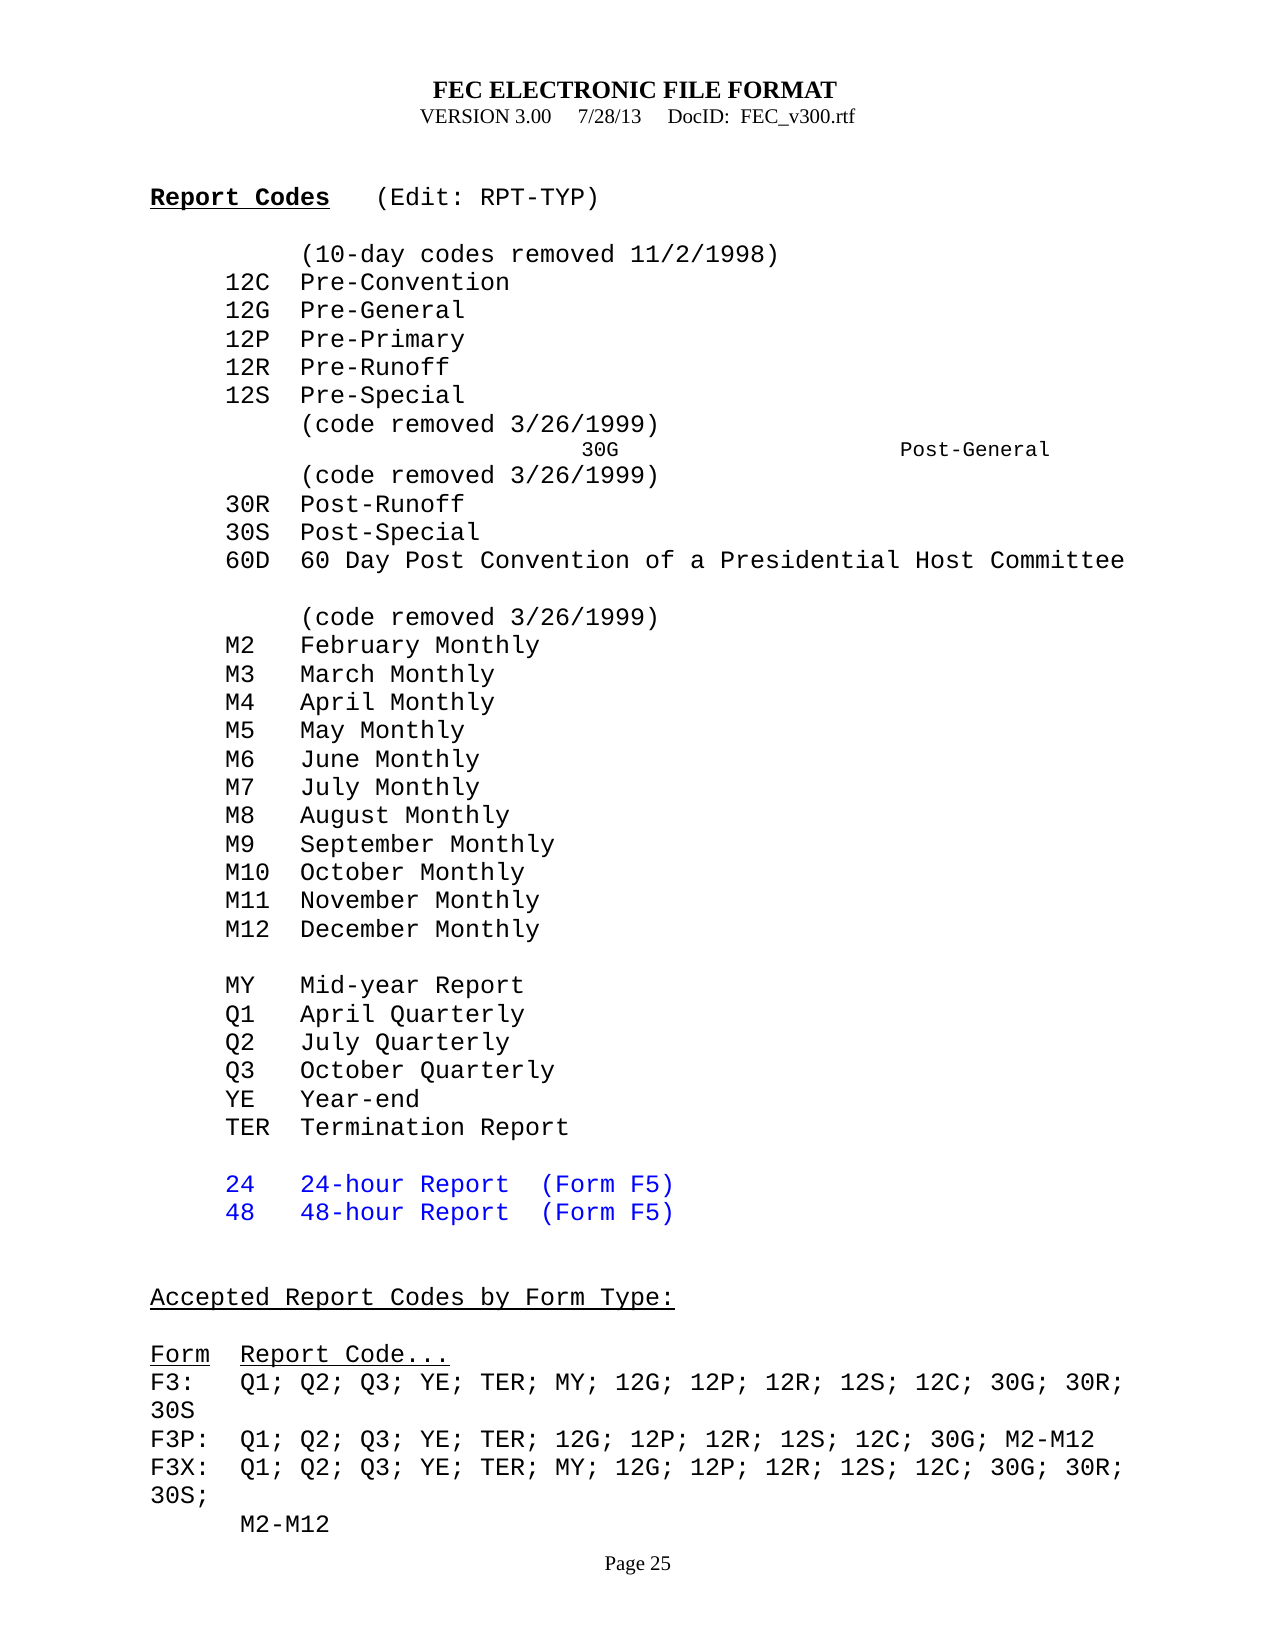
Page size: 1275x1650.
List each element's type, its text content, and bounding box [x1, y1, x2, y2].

text Accepted Report Codes by Form Type: [150, 1285, 1125, 1313]
text Form Report Code... [150, 1341, 1125, 1370]
text M6 June Monthly [150, 746, 1125, 775]
text MY Mid-year Report [150, 973, 1125, 1001]
text 12G Pre-General [150, 298, 1125, 326]
text 12C Pre-Convention [150, 269, 1125, 298]
text M9 September Monthly [150, 831, 1125, 860]
text TER Termination Report [150, 1115, 1125, 1143]
text 30G Post-General [150, 439, 1125, 463]
text F3X: Q1; Q2; Q3; YE; TER; MY; 12G; 12P; 12R; 12S; 12C; 30G; 30R; 30S; [150, 1455, 1125, 1511]
text M10 October Monthly [150, 860, 1125, 888]
text 12P Pre-Primary [150, 326, 1125, 354]
text 24 24-hour Report (Form F5) [150, 1171, 1125, 1200]
text 30R Post-Runoff [150, 491, 1125, 520]
text 12R Pre-Runoff [150, 354, 1125, 383]
text M4 April Monthly [150, 690, 1125, 718]
text F3: Q1; Q2; Q3; YE; TER; MY; 12G; 12P; 12R; 12S; 12C; 30G; 30R; 30S [150, 1370, 1125, 1426]
text M8 August Monthly [150, 803, 1125, 831]
text M2 February Monthly [150, 633, 1125, 661]
text M3 March Monthly [150, 661, 1125, 690]
text Q2 July Quarterly [150, 1030, 1125, 1058]
text 48 48-hour Report (Form F5) [150, 1200, 1125, 1228]
text Q1 April Quarterly [150, 1001, 1125, 1030]
text (10-day codes removed 11/2/1998) [150, 241, 1125, 269]
text M7 July Monthly [150, 775, 1125, 803]
text F3P: Q1; Q2; Q3; YE; TER; 12G; 12P; 12R; 12S; 12C; 30G; M2-M12 [150, 1426, 1125, 1455]
text M12 December Monthly [150, 916, 1125, 945]
text M5 May Monthly [150, 718, 1125, 746]
text Report Codes (Edit: RPT-TYP) [150, 184, 1125, 213]
text (code removed 3/26/1999) [150, 605, 1125, 633]
text 30S Post-Special [150, 520, 1125, 548]
text (code removed 3/26/1999) [150, 463, 1125, 491]
text M11 November Monthly [150, 888, 1125, 916]
text (code removed 3/26/1999) [150, 411, 1125, 439]
text YE Year-end [150, 1086, 1125, 1115]
text Q3 October Quarterly [150, 1058, 1125, 1086]
text M2-M12 [150, 1511, 1125, 1540]
text 12S Pre-Special [150, 383, 1125, 411]
text 60D 60 Day Post Convention of a Presidential Host Committee [150, 548, 1125, 576]
